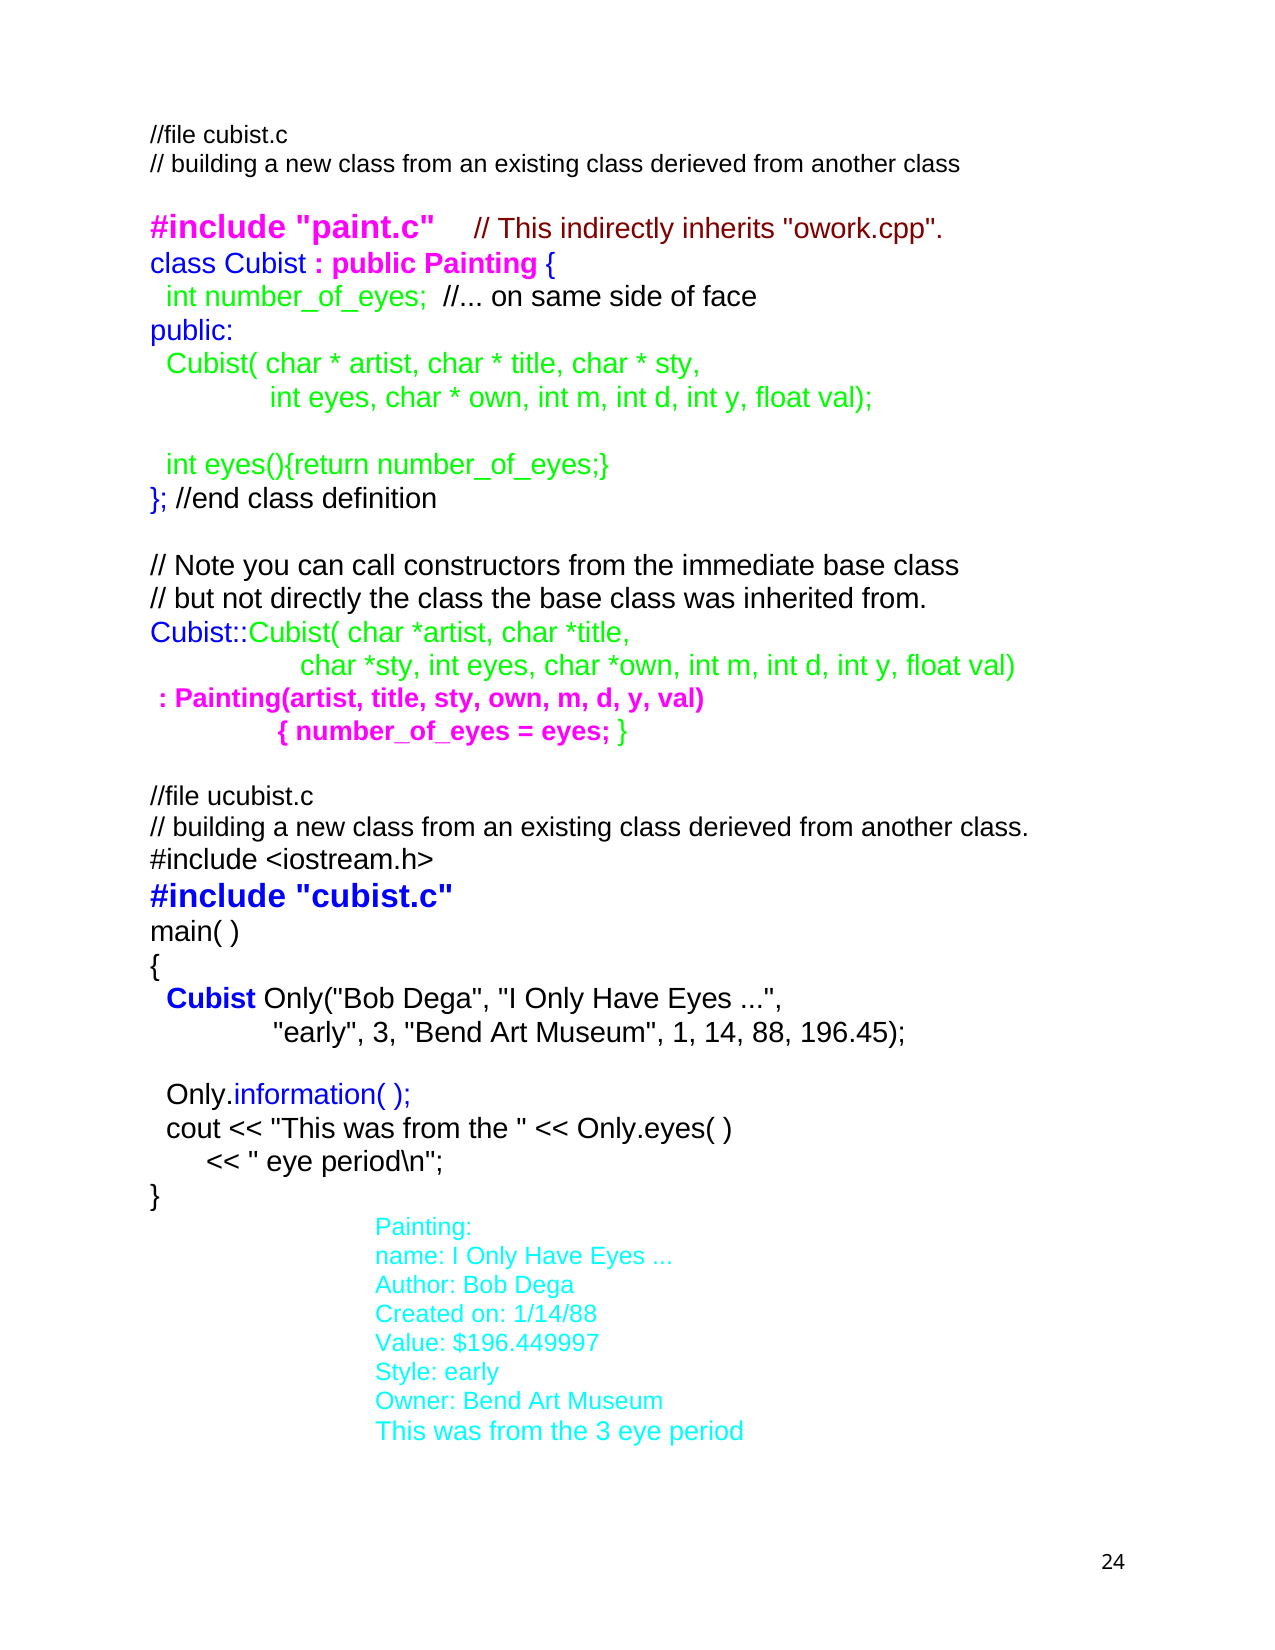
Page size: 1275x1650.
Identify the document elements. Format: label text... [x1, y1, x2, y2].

text #include <iostream.h> [150, 842, 1125, 876]
text cout << "This was from the " << Only.eyes( ) [150, 1111, 1125, 1144]
text main( ) [150, 914, 1125, 948]
text Painting: [375, 1211, 1125, 1241]
text Cubist Only("Bob Dega", "I Only Have Eyes ...", [150, 981, 1125, 1015]
text "early", 3, "Bend Art Museum", 1, 14, 88, 196.45); [150, 1015, 1125, 1048]
text //file ucubist.c [150, 780, 1125, 811]
text << " eye period\n"; [150, 1144, 1125, 1178]
text #include "cubist.c" [150, 876, 1125, 914]
text // building a new class from an existing class derieved from another class. [150, 811, 1125, 842]
text // building a new class from an existing class derieved from another class [150, 149, 1125, 178]
text Owner: Bend Art Museum [375, 1386, 1125, 1415]
text public: [150, 313, 1125, 346]
text Created on: 1/14/88 [375, 1299, 1125, 1328]
text int eyes(){return number_of_eyes;} [150, 447, 1125, 481]
text Only.information( ); [150, 1077, 1125, 1111]
text { number_of_eyes = eyes; } [150, 713, 1125, 746]
text Author: Bob Dega [375, 1269, 1125, 1299]
text This was from the 3 eye period [375, 1415, 1125, 1446]
text Value: $196.449997 [375, 1328, 1125, 1357]
text // Note you can call constructors from the immediate base class [150, 548, 1125, 581]
text : Painting(artist, title, sty, own, m, d, y, val) [150, 682, 1125, 713]
text int eyes, char * own, int m, int d, int y, float val); [150, 380, 1125, 413]
text int number_of_eyes; //... on same side of face [150, 279, 1125, 313]
text class Cubist : public Painting { [150, 246, 1125, 279]
text // but not directly the class the base class was inherited from. [150, 581, 1125, 615]
text { [150, 948, 1125, 981]
text }; //end class definition [150, 481, 1125, 514]
text name: I Only Have Eyes ... [375, 1241, 1125, 1269]
text } [150, 1178, 1125, 1211]
text Style: early [375, 1357, 1125, 1386]
text Cubist( char * artist, char * title, char * sty, [150, 346, 1125, 380]
text #include "paint.c" // This indirectly inherits "owork.cpp". [150, 207, 1125, 246]
text Cubist::Cubist( char *artist, char *title, [150, 615, 1125, 648]
text //file cubist.c [150, 120, 1125, 149]
text char *sty, int eyes, char *own, int m, int d, int y, float val) [150, 648, 1125, 682]
